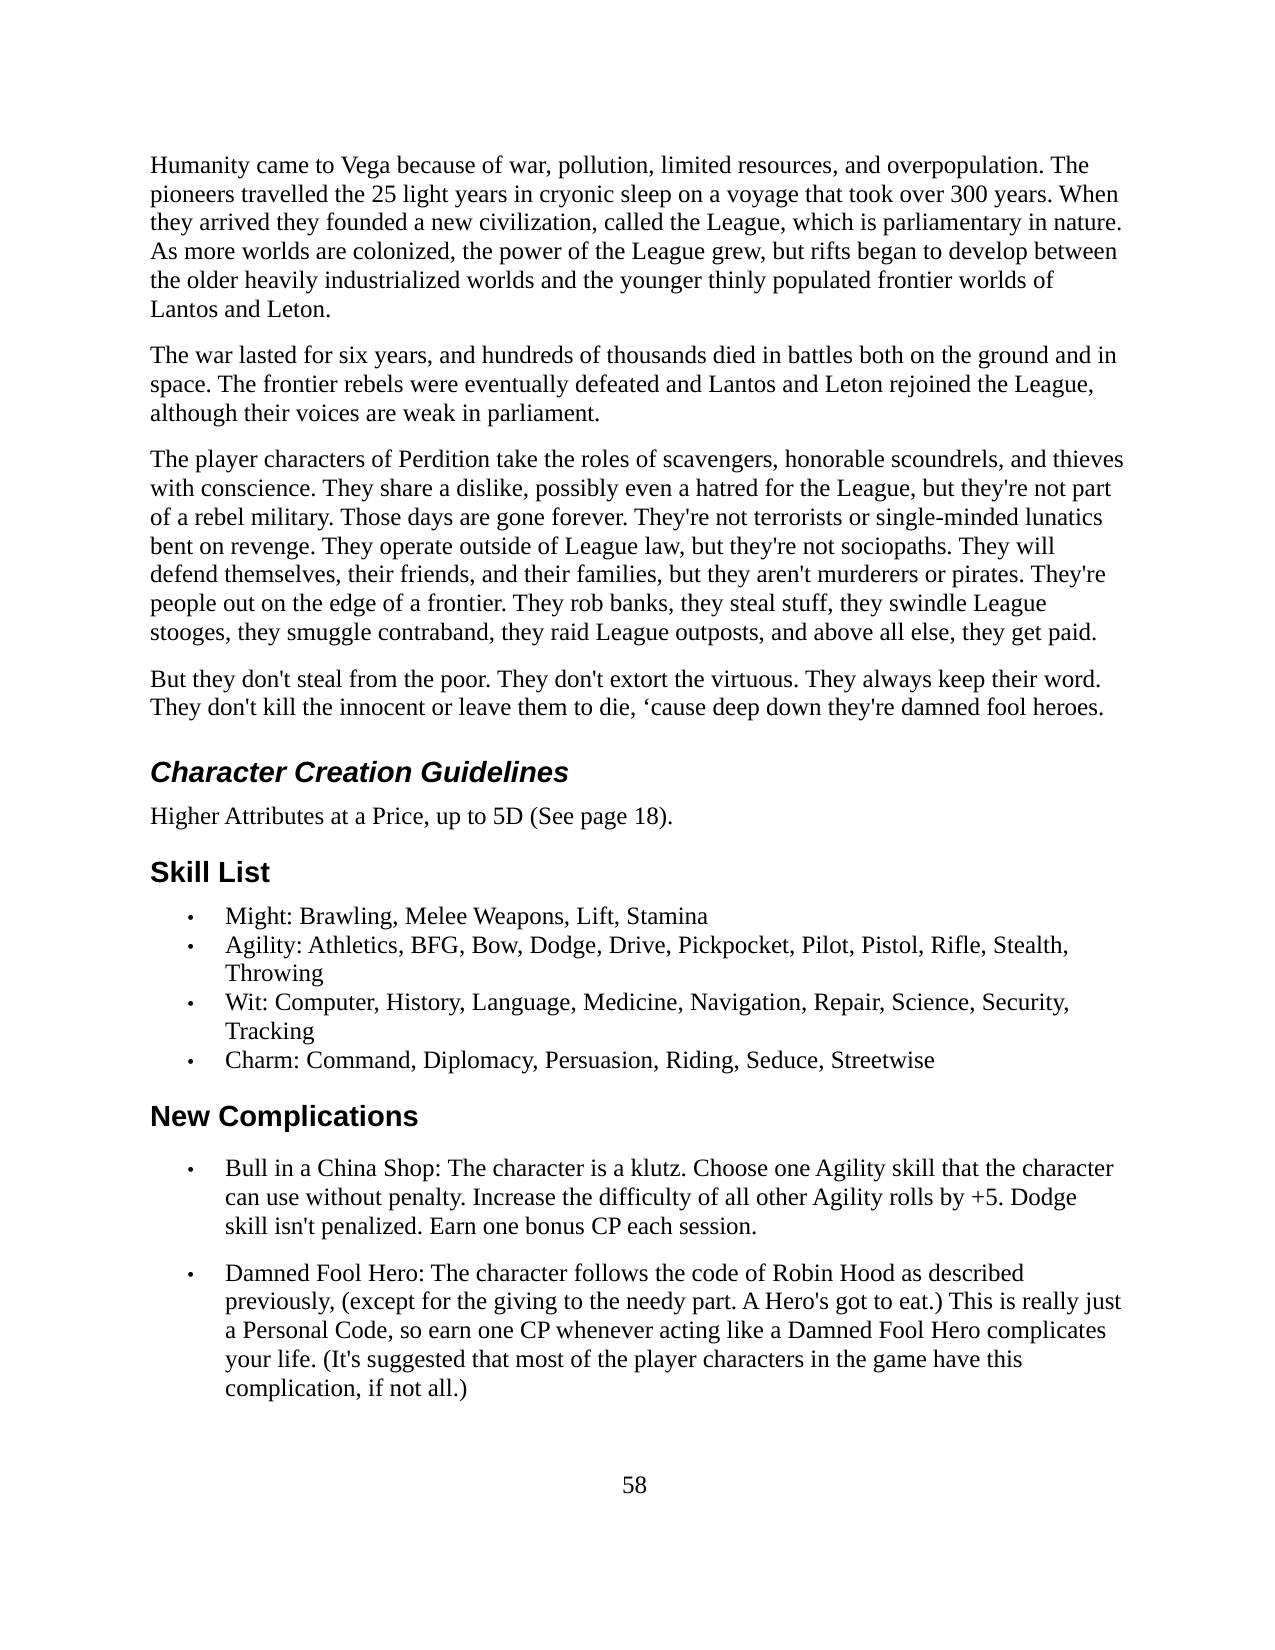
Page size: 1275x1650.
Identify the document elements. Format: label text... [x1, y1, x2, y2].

subtitle New Complications [150, 1098, 1125, 1132]
subtitle Skill List [150, 855, 1125, 888]
text The war lasted for six years, and hundreds of thousands died in battles both on the ground and in space. The frontier rebels were eventually defeated and Lantos and Leton rejoined the League, although their voices are weak in parliament. [150, 340, 1125, 427]
list Bull in a China Shop: The character is a klutz. Choose one Agility skill that the character can use without penalty. Increase the difficulty of all other Agility rolls by +5. Dodge skill isn't penalized. Earn one bonus CP each session. [187, 1153, 1125, 1240]
list Damned Fool Hero: The character follows the code of Robin Hood as described previously, (except for the giving to the needy part. A Hero's got to eat.) This is really just a Personal Code, so earn one CP whenever acting like a Damned Fool Hero complicates your life. (It's suggested that most of the player characters in the game have this complication, if not all.) [187, 1258, 1125, 1401]
list Charm: Command, Diplomacy, Persuasion, Riding, Seduce, Streetwise [187, 1045, 1125, 1073]
text The player characters of Perdition take the roles of scavengers, honorable scoundrels, and thieves with conscience. They share a dislike, possibly even a hatred for the League, but they're not part of a rebel military. Those days are gone forever. They're not terrorists or single-minded lunatics bent on revenge. They operate outside of League law, but they're not sociopaths. They will defend themselves, their friends, and their families, but they aren't murderers or pirates. They're people out on the edge of a frontier. They rob banks, they steal stuff, they swindle League stooges, they smuggle contraband, they raid League outposts, and above all else, they get paid. [150, 444, 1125, 646]
subtitle Character Creation Guidelines [150, 755, 1125, 789]
text But they don't steal from the poor. They don't extort the virtuous. They always keep their word. They don't kill the innocent or leave them to die, ‘cause deep down they're damned fool heroes. [150, 664, 1125, 721]
text Higher Attributes at a Price, up to 5D (See page 18). [150, 801, 1125, 830]
text Humanity came to Vega because of war, pollution, limited resources, and overpopulation. The pioneers travelled the 25 light years in cryonic sleep on a voyage that took over 300 years. When they arrived they founded a new civilization, called the League, which is parliamentary in nature. As more worlds are colonized, the power of the League grew, but rifts began to develop between the older heavily industrialized worlds and the younger thinly populated frontier worlds of Lantos and Leton. [150, 150, 1125, 322]
list Wit: Computer, History, Language, Medicine, Navigation, Repair, Science, Security, Tracking [187, 987, 1125, 1045]
list Might: Brawling, Melee Weapons, Lift, Stamina [187, 901, 1125, 930]
list Agility: Athletics, BFG, Bow, Dodge, Drive, Pickpocket, Pilot, Pistol, Rifle, Stealth, Throwing [187, 930, 1125, 987]
